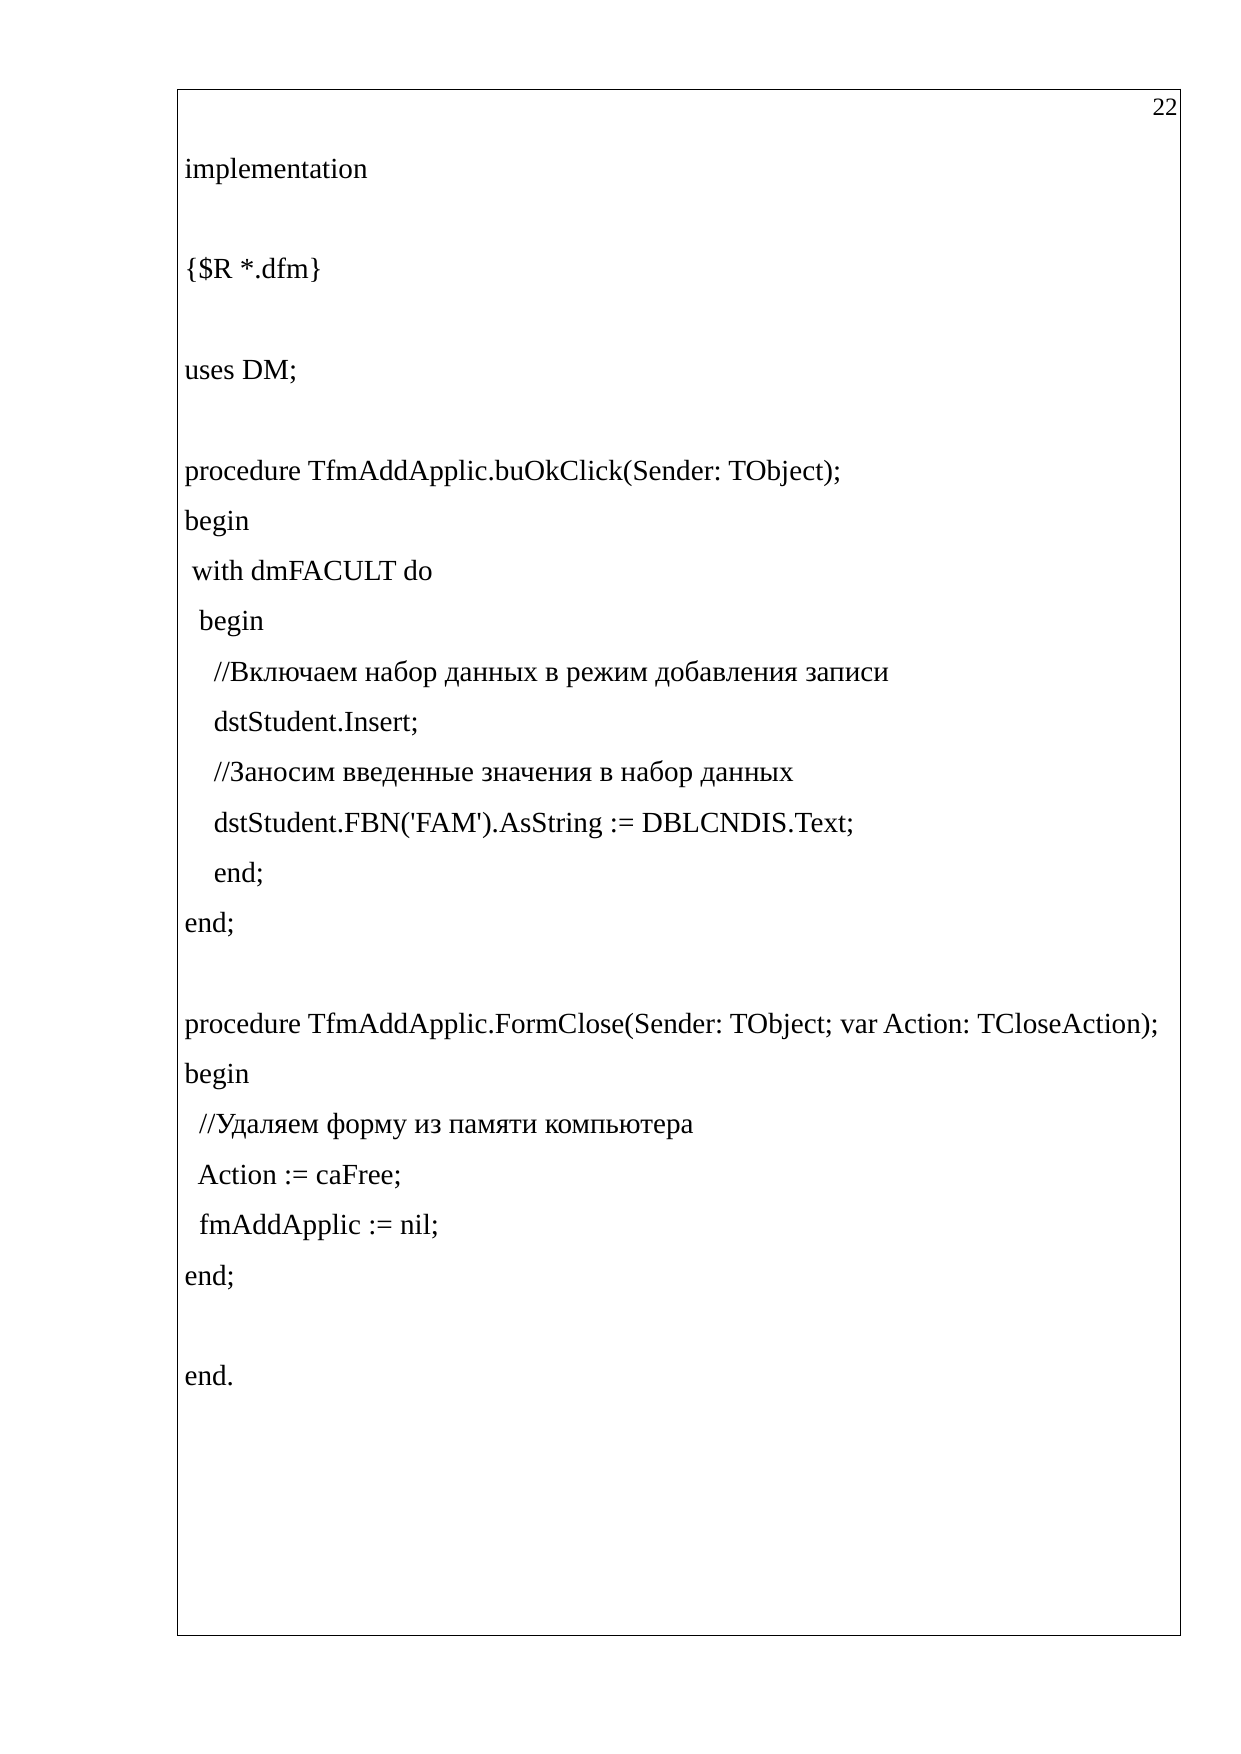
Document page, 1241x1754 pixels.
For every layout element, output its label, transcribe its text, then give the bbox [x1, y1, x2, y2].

text procedure TfmAddApplic.buOkClick(Sender: TObject); [184, 453, 1174, 486]
text with dmFACULT do [184, 553, 1174, 587]
text begin [184, 603, 1174, 637]
text {$R *.dfm} [184, 251, 1174, 285]
text //Удаляем форму из памяти компьютера [184, 1107, 1174, 1140]
text Action := caFree; [184, 1157, 1174, 1191]
text end; [184, 1258, 1174, 1291]
text dstStudent.FBN('FAM').AsString := DBLCNDIS.Text; [184, 805, 1174, 838]
text begin [184, 1056, 1174, 1090]
text procedure TfmAddApplic.FormClose(Sender: TObject; var Action: TCloseAction); [184, 1006, 1174, 1039]
text implementation [184, 151, 1174, 184]
text end; [184, 855, 1174, 889]
text end; [184, 905, 1174, 939]
text begin [184, 503, 1174, 536]
text fmAddApplic := nil; [184, 1207, 1174, 1241]
text //Заносим введенные значения в набор данных [184, 754, 1174, 788]
text //Включаем набор данных в режим добавления записи [184, 654, 1174, 687]
text dstStudent.Insert; [184, 704, 1174, 738]
text end. [184, 1358, 1174, 1392]
text uses DM; [184, 352, 1174, 386]
